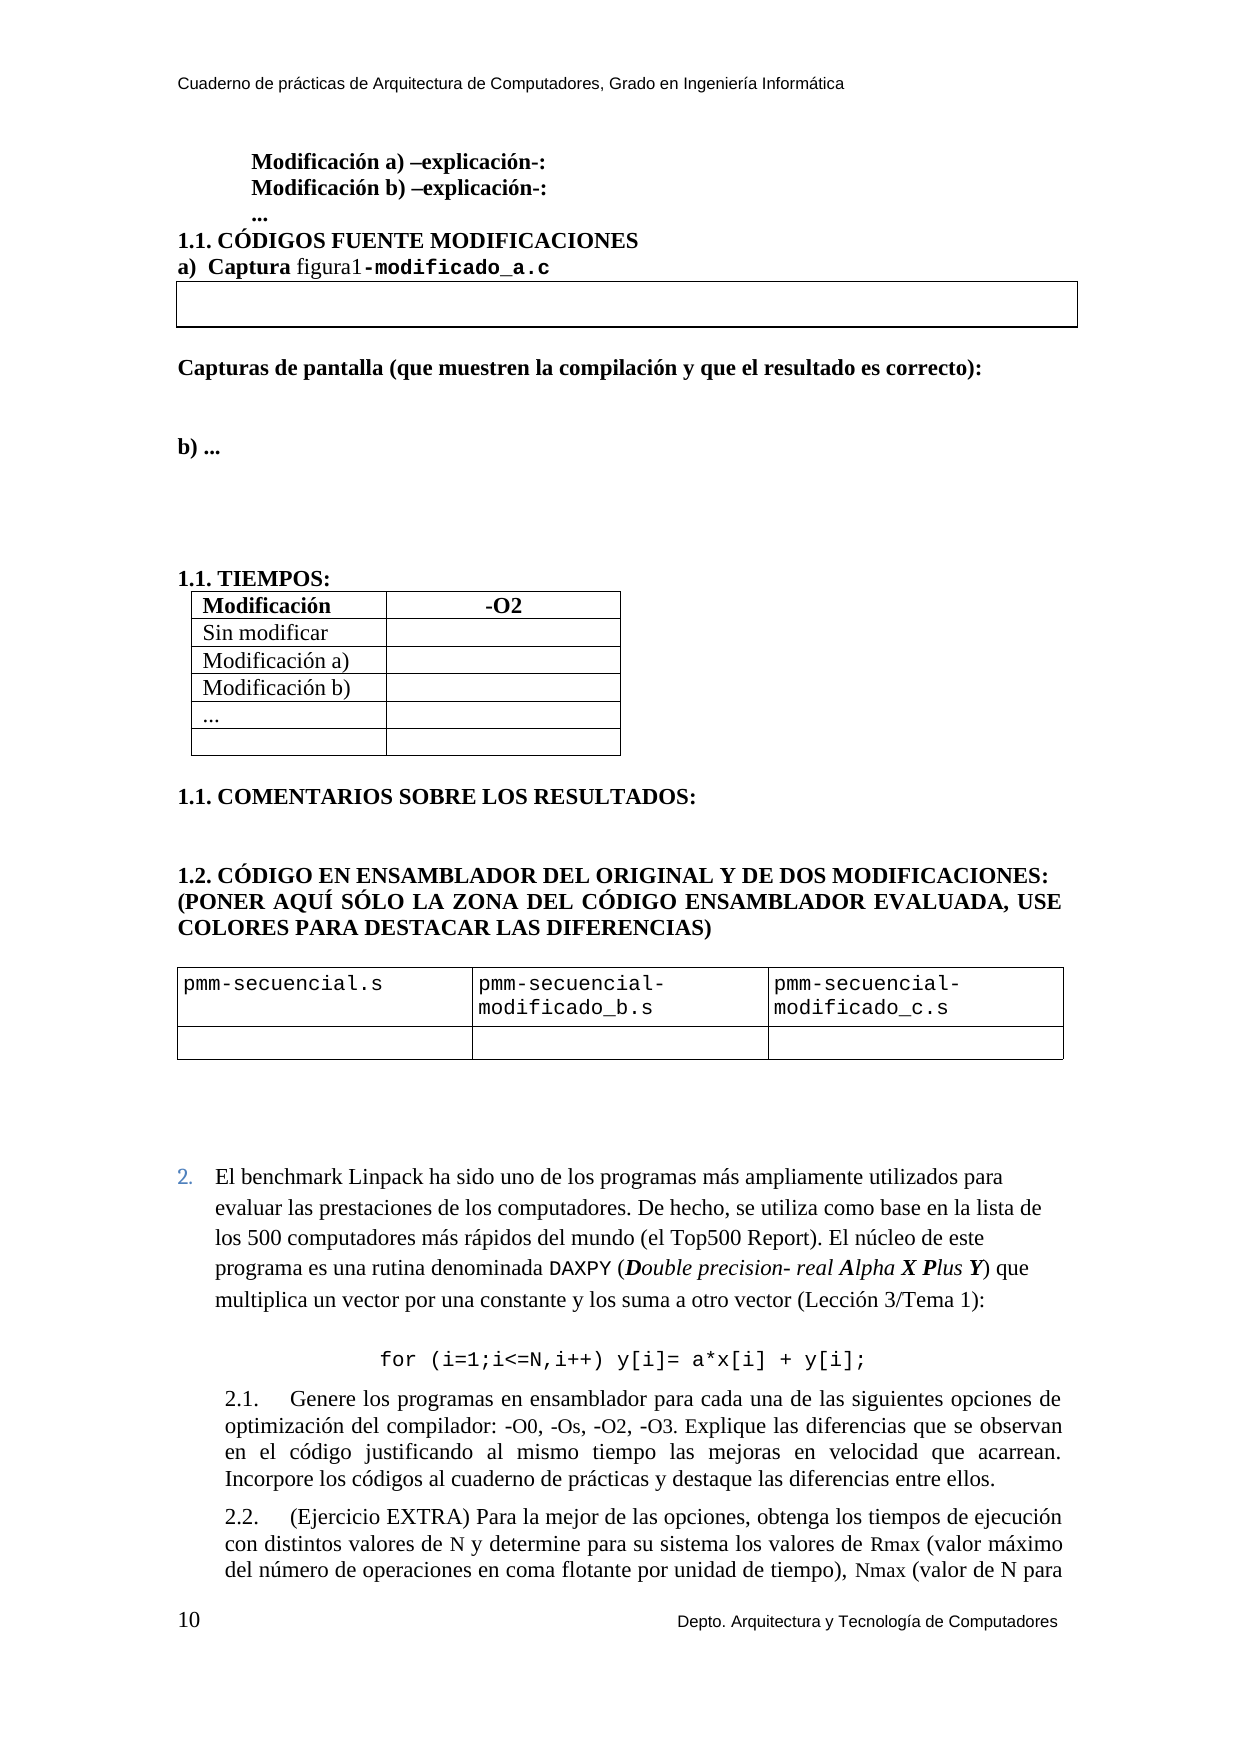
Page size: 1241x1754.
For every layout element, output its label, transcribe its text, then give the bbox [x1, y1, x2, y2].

table_cell [473, 1027, 768, 1059]
table_header -O2 [387, 592, 620, 618]
table_cell [387, 702, 620, 728]
text b) ... [177, 433, 1063, 459]
table_cell Modificación a) [192, 647, 386, 673]
table_cell [387, 619, 620, 646]
table_header pmm-secuencial-modificado_b.s [473, 968, 768, 1026]
text Modificación a) –explicación-: [177, 148, 1063, 174]
text ... [177, 200, 1063, 227]
text 1.2. CÓDIGO EN ENSAMBLADOR DEL ORIGINAL Y DE DOS MODIFICACIONES: [177, 862, 1063, 888]
table_cell [387, 647, 620, 673]
text 1.1. TIEMPOS: [177, 564, 1063, 591]
text a) Captura figura1-modificado_a.c [177, 253, 1063, 281]
table_header [177, 282, 1077, 326]
list Genere los programas en ensamblador para cada una de las siguientes opciones de optimización del compilador: -O0, -Os, -O2, -O3. Explique las diferencias que se observan en el código justificando al mismo tiempo las mejoras en velocidad que acarrean. Incorpore los códigos al cuaderno de prácticas y destaque las diferencias entre ellos. [224, 1386, 1063, 1491]
list for (i=1;i<=N,i++) y[i]= a*x[i] + y[i]; [183, 1349, 1063, 1373]
text 1.1. COMENTARIOS SOBRE LOS RESULTADOS: [177, 783, 1063, 809]
table_cell Modificación b) [192, 674, 386, 701]
table_cell Sin modificar [192, 619, 386, 646]
text 1.1. CÓDIGOS FUENTE MODIFICACIONES [177, 227, 1063, 253]
text Modificación b) –explicación-: [177, 174, 1063, 200]
table_cell ... [192, 702, 386, 728]
table_cell [192, 729, 386, 755]
table_header pmm-secuencial-modificado_c.s [769, 968, 1063, 1026]
table_cell [769, 1027, 1063, 1059]
table_header Modificación [192, 592, 386, 618]
text (PONER AQUÍ SÓLO LA ZONA DEL CÓDIGO ENSAMBLADOR EVALUADA, USE COLORES PARA DESTACAR LAS DIFERENCIAS) [177, 888, 1063, 941]
table_cell [387, 674, 620, 701]
list El benchmark Linpack ha sido uno de los programas más ampliamente utilizados para evaluar las prestaciones de los computadores. De hecho, se utiliza como base en la lista de los 500 computadores más rápidos del mundo (el Top500 Report). El núcleo de este programa es una rutina denominada DAXPY (Double precision- real Alpha X Plus Y) que multiplica un vector por una constante y los suma a otro vector (Lección 3/Tema 1): [177, 1163, 1063, 1312]
table_header pmm-secuencial.s [178, 968, 472, 1026]
table_cell [178, 1027, 472, 1059]
list (Ejercicio EXTRA) Para la mejor de las opciones, obtenga los tiempos de ejecución con distintos valores de N y determine para su sistema los valores de Rmax (valor máximo del número de operaciones en coma flotante por unidad de tiempo), Nmax (valor de N para [224, 1503, 1063, 1582]
text Capturas de pantalla (que muestren la compilación y que el resultado es correcto): [177, 354, 1063, 380]
table_cell [387, 729, 620, 755]
